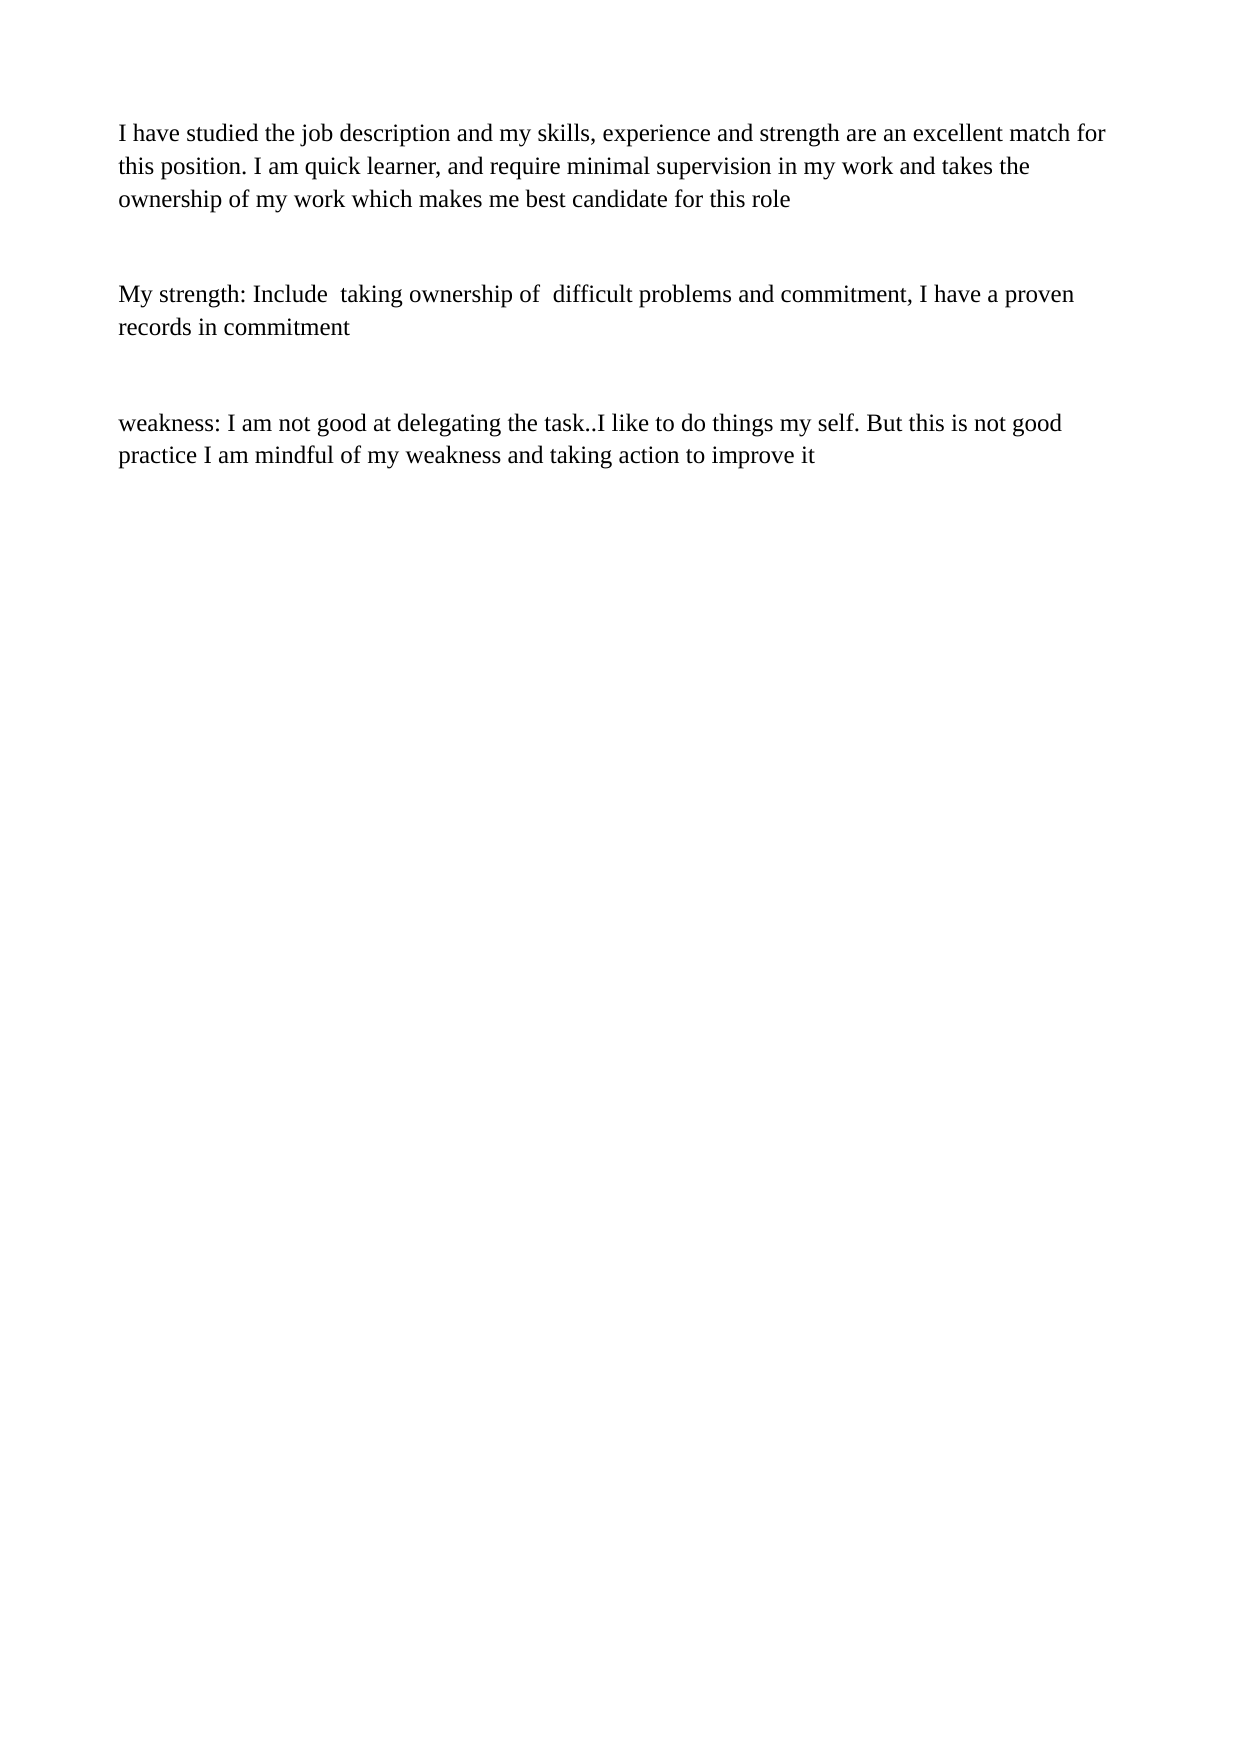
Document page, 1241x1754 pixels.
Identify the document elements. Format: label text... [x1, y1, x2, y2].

text I have studied the job description and my skills, experience and strength are an excellent match for this position. I am quick learner, and require minimal supervision in my work and takes the ownership of my work which makes me best candidate for this role [118, 118, 1122, 213]
text weakness: I am not good at delegating the task..I like to do things my self. But this is not good practice I am mindful of my weakness and taking action to improve it [118, 408, 1122, 469]
text My strength: Include taking ownership of difficult problems and commitment, I have a proven records in commitment [118, 279, 1122, 341]
